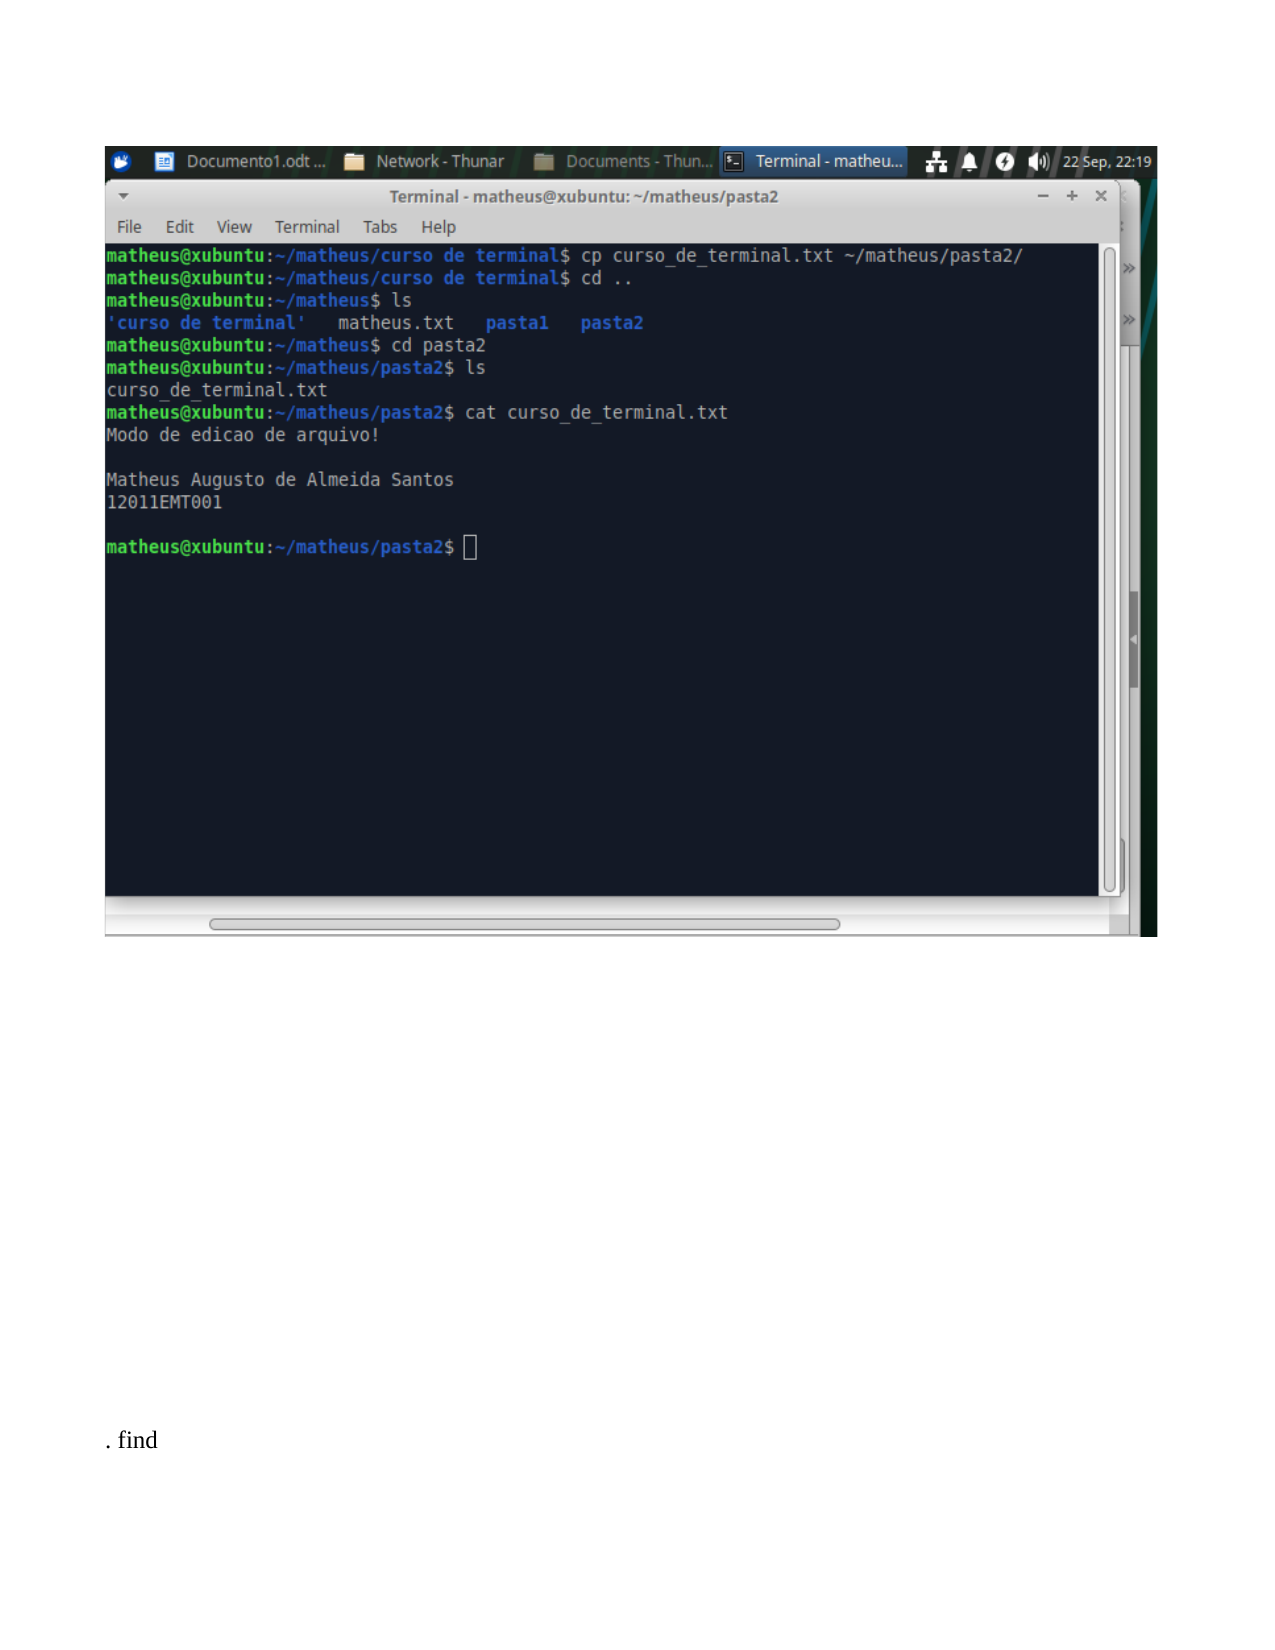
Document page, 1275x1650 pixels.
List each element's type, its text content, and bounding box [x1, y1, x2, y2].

text . find [105, 1425, 1157, 1454]
